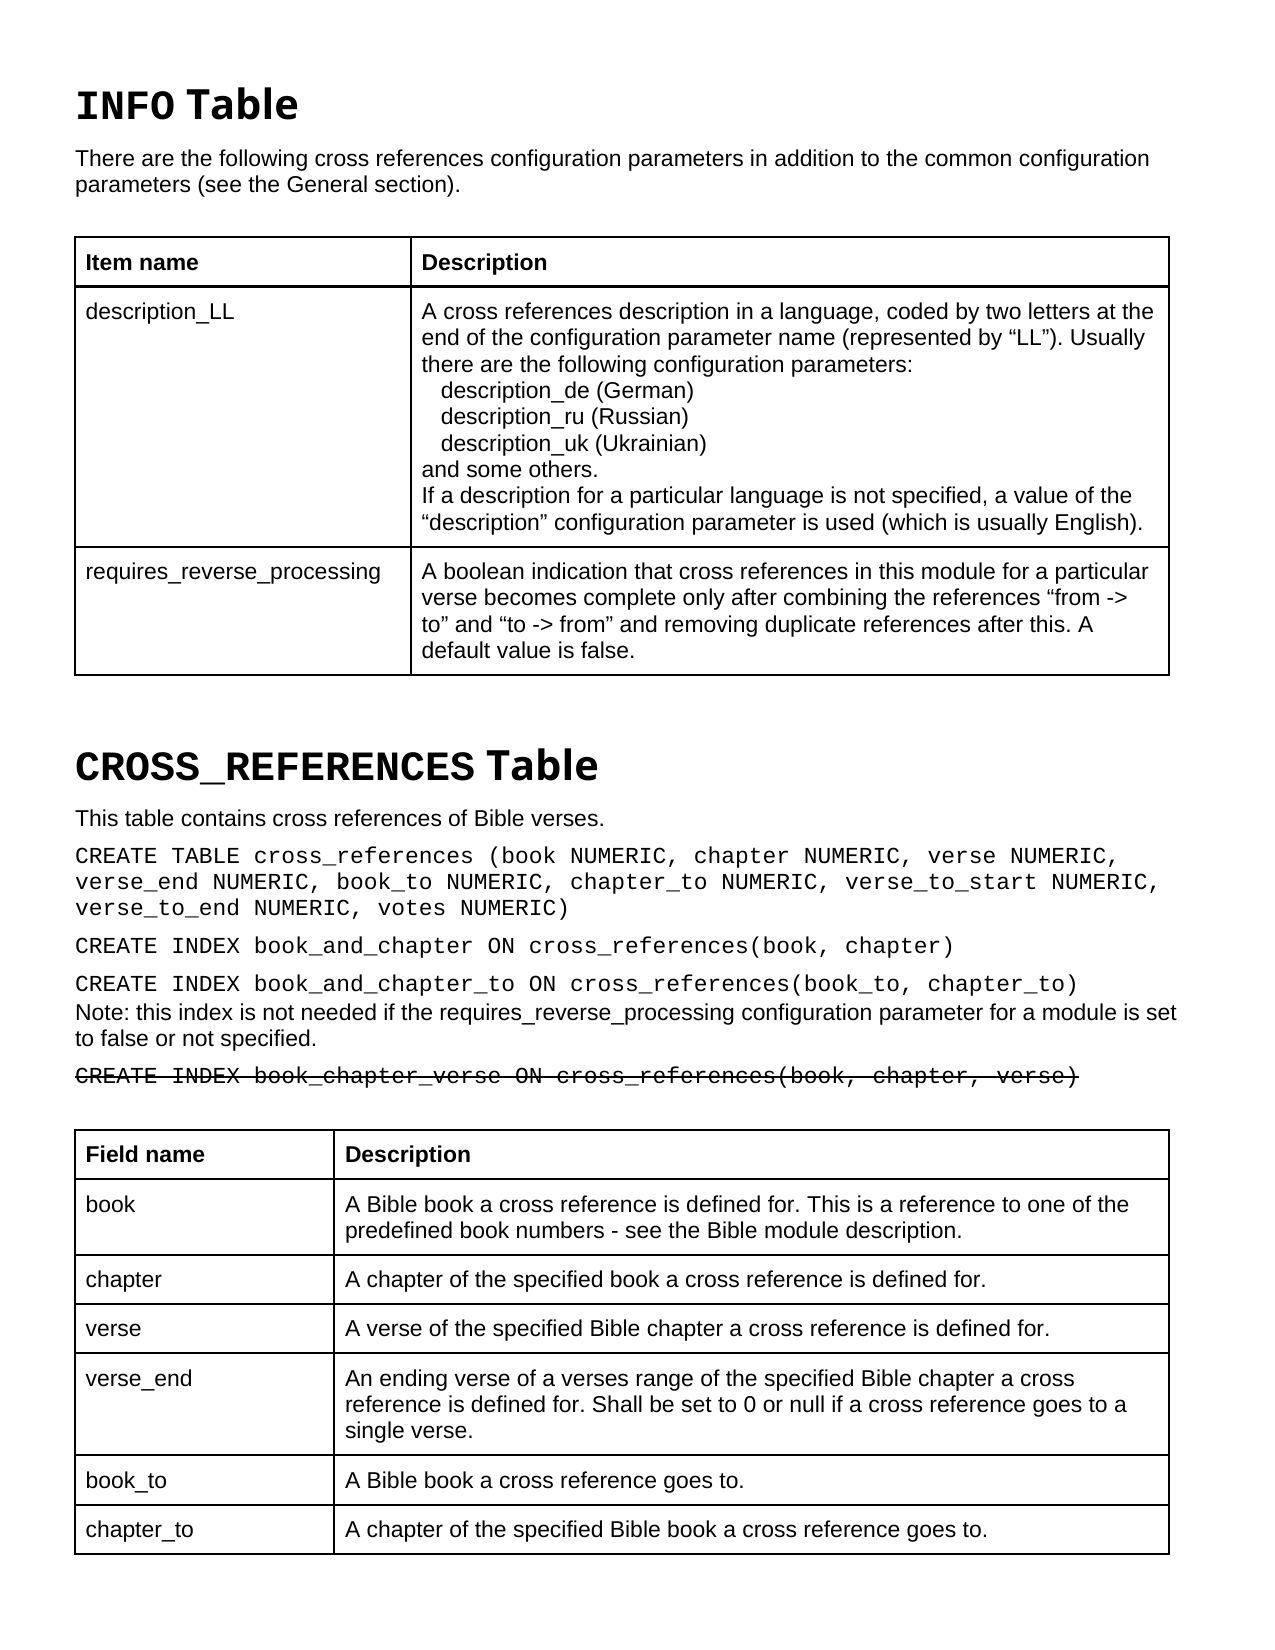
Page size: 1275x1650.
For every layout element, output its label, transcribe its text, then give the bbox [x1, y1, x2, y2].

table_cell A Bible book a cross reference goes to. [335, 1456, 1168, 1503]
table_cell A chapter of the specified Bible book a cross reference goes to. [335, 1506, 1168, 1553]
table_header Description [412, 238, 1168, 285]
subtitle CROSS_REFERENCES Table [75, 736, 1200, 793]
text This table contains cross references of Bible verses. [75, 805, 1200, 832]
table_cell An ending verse of a verses range of the specified Bible chapter a cross reference is defined for. Shall be set to 0 or null if a cross reference goes to a single verse. [335, 1354, 1168, 1454]
table_cell A chapter of the specified book a cross reference is defined for. [335, 1256, 1168, 1303]
text CREATE INDEX book_and_chapter ON cross_references(book, chapter) [75, 934, 1200, 960]
table_cell book [76, 1180, 333, 1254]
table_cell description_LL [76, 288, 410, 546]
table_cell A cross references description in a language, coded by two letters at the end of the configuration parameter name (represented by “LL”). Usually there are the following configuration parameters: description_de (German) description_ru (Russian) description_uk (Ukrainian) and some others. If a description for a particular language is not specified, a value of the “description” configuration parameter is used (which is usually English). [412, 288, 1168, 546]
table_header Description [335, 1131, 1168, 1178]
subtitle INFO Table [75, 75, 1200, 132]
table_cell book_to [76, 1456, 333, 1503]
table_cell A boolean indication that cross references in this module for a particular verse becomes complete only after combining the references “from -> to” and “to -> from” and removing duplicate references after this. A default value is false. [412, 548, 1168, 674]
table_cell A Bible book a cross reference is defined for. This is a reference to one of the predefined book numbers - see the Bible module description. [335, 1180, 1168, 1254]
text CREATE INDEX book_and_chapter_to ON cross_references(book_to, chapter_to) Note: this index is not needed if the requires_reverse_processing configuration parameter for a module is set to false or not specified. [75, 973, 1200, 1051]
text CREATE TABLE cross_references (book NUMERIC, chapter NUMERIC, verse NUMERIC, verse_end NUMERIC, book_to NUMERIC, chapter_to NUMERIC, verse_to_start NUMERIC, verse_to_end NUMERIC, votes NUMERIC) [75, 844, 1200, 922]
table_cell chapter [76, 1256, 333, 1303]
table_header Item name [76, 238, 410, 285]
table_cell verse_end [76, 1354, 333, 1454]
table_cell A verse of the specified Bible chapter a cross reference is defined for. [335, 1305, 1168, 1352]
text There are the following cross references configuration parameters in addition to the common configuration parameters (see the General section). [75, 144, 1200, 197]
table_cell verse [76, 1305, 333, 1352]
table_header Field name [76, 1131, 333, 1178]
text CREATE INDEX book_chapter_verse ON cross_references(book, chapter, verse) [75, 1064, 1200, 1090]
table_cell chapter_to [76, 1506, 333, 1553]
table_cell requires_reverse_processing [76, 548, 410, 674]
